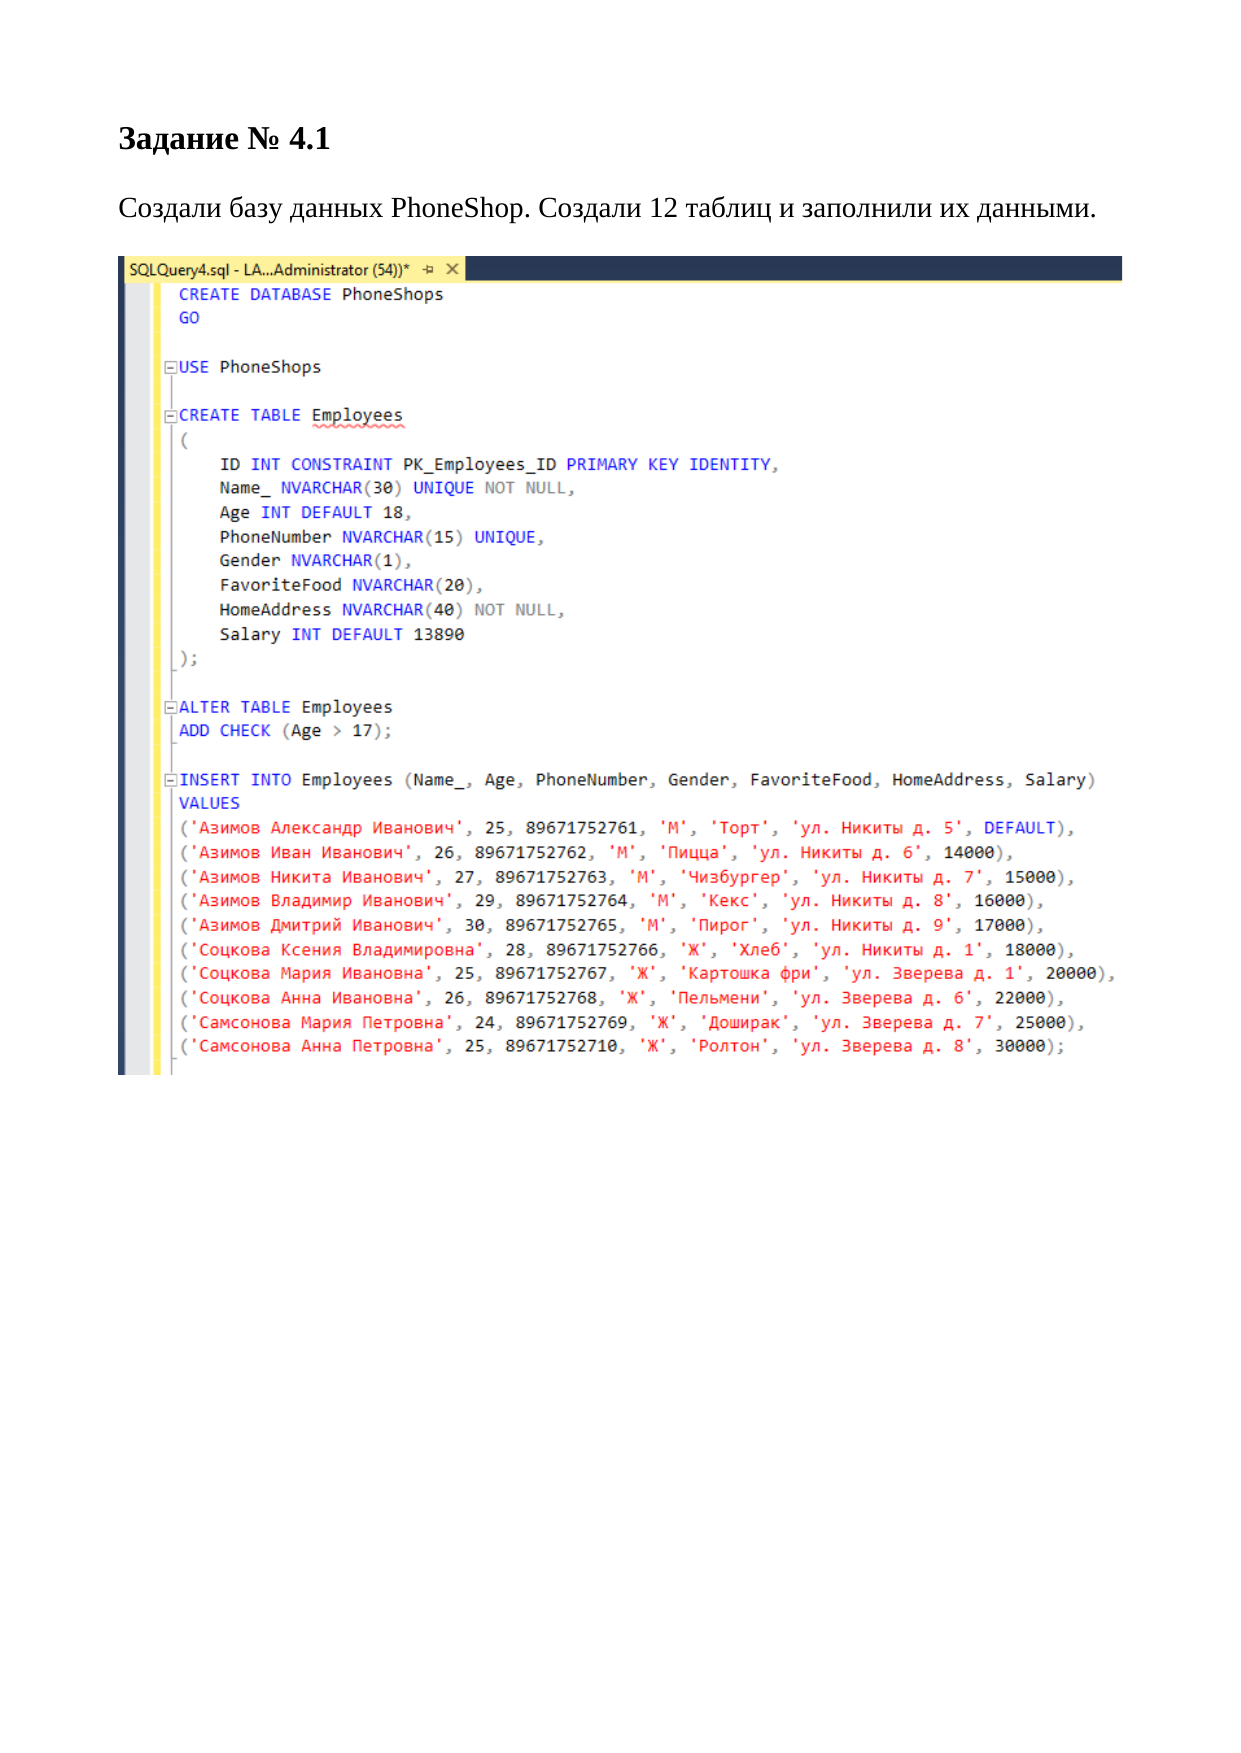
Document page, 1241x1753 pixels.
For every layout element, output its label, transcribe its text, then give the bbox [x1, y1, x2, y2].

text Создали базу данных PhoneShop. Создали 12 таблиц и заполнили их данными. [118, 190, 1123, 224]
text Задание № 4.1 [118, 118, 1123, 156]
picture [118, 256, 1123, 1075]
